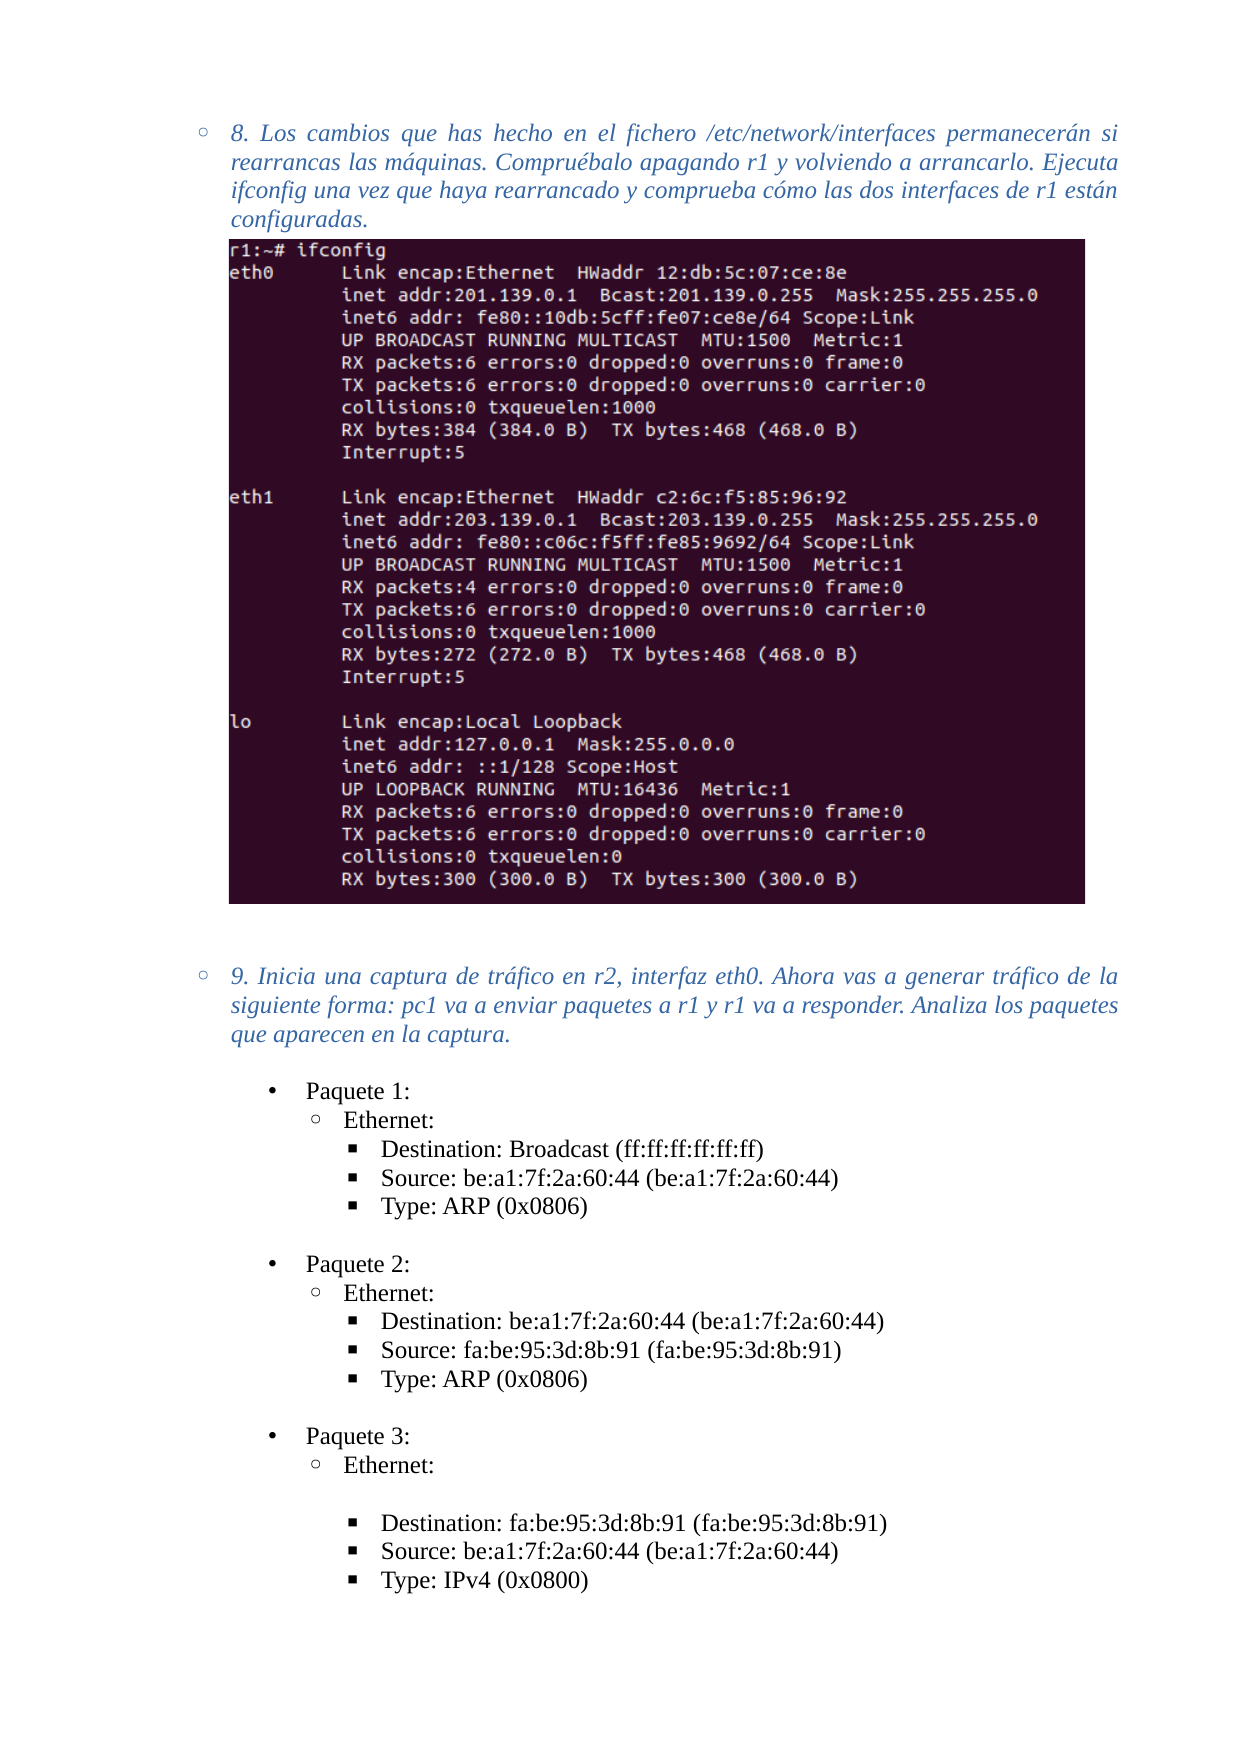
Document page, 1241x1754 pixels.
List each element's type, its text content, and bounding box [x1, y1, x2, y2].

list Destination: Broadcast (ff:ff:ff:ff:ff:ff) [343, 1134, 1122, 1163]
list Source: be:a1:7f:2a:60:44 (be:a1:7f:2a:60:44) [343, 1163, 1122, 1191]
list Paquete 3: [268, 1421, 1122, 1450]
list Type: ARP (0x0806) [343, 1364, 1122, 1393]
list Ethernet: [306, 1450, 1122, 1479]
list Destination: be:a1:7f:2a:60:44 (be:a1:7f:2a:60:44) [343, 1306, 1122, 1335]
list Paquete 2: [268, 1249, 1122, 1278]
list Type: ARP (0x0806) [343, 1191, 1122, 1220]
list Destination: fa:be:95:3d:8b:91 (fa:be:95:3d:8b:91) [343, 1508, 1122, 1536]
list Source: fa:be:95:3d:8b:91 (fa:be:95:3d:8b:91) [343, 1335, 1122, 1364]
picture [228, 239, 1085, 904]
list 8. Los cambios que has hecho en el fichero /etc/network/interfaces permanecerán si rearrancas las máquinas. Compruébalo apagando r1 y volviendo a arrancarlo. Ejecuta ifconfig una vez que haya rearrancado y comprueba cómo las dos interfaces de r1 están configuradas. [193, 118, 1122, 233]
list 9. Inicia una captura de tráfico en r2, interfaz eth0. Ahora vas a generar tráfico de la siguiente forma: pc1 va a enviar paquetes a r1 y r1 va a responder. Analiza los paquetes que aparecen en la captura. [193, 961, 1122, 1048]
list Source: be:a1:7f:2a:60:44 (be:a1:7f:2a:60:44) [343, 1536, 1122, 1565]
list Ethernet: [306, 1278, 1122, 1306]
list Type: IPv4 (0x0800) [343, 1565, 1122, 1594]
list Ethernet: [306, 1105, 1122, 1134]
list Paquete 1: [268, 1076, 1122, 1105]
